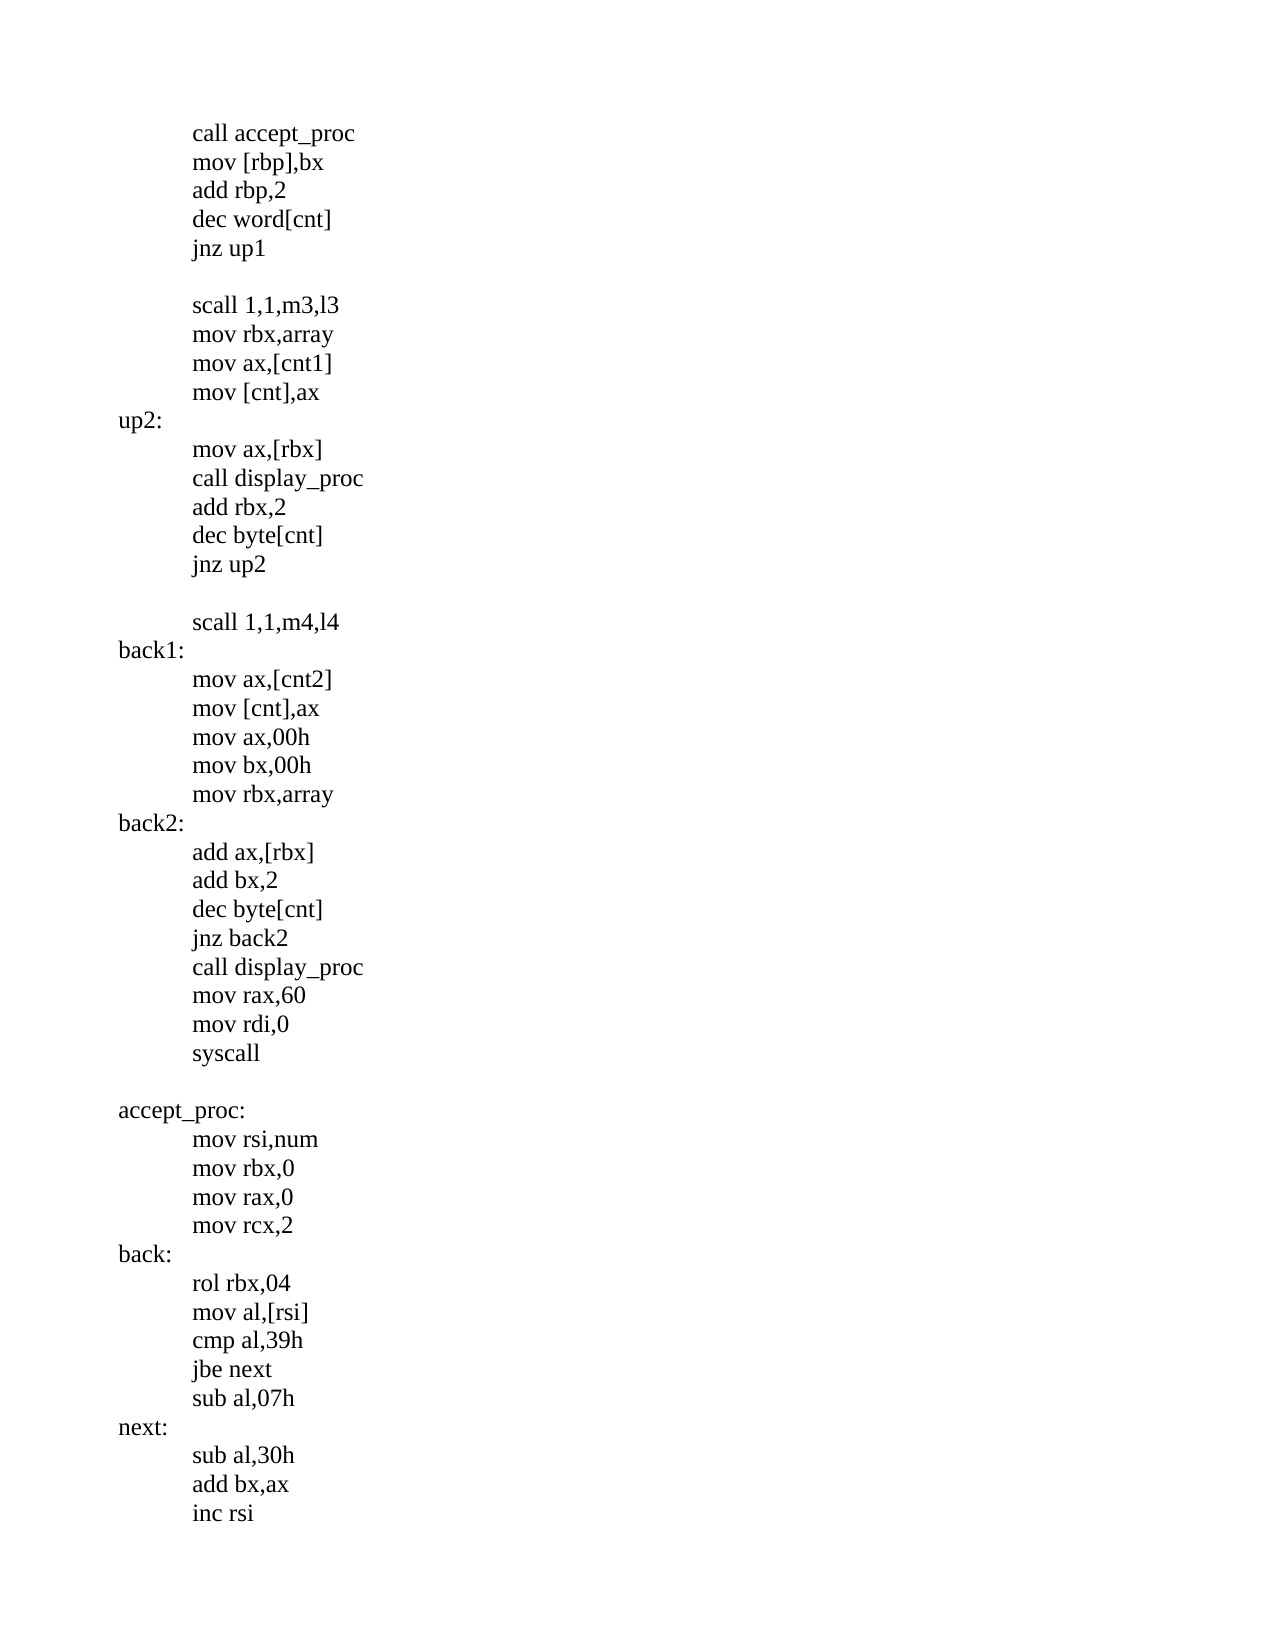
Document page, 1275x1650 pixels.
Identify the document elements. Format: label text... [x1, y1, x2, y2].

text back2: [118, 808, 1157, 837]
text mov bx,00h [118, 751, 1157, 779]
text add bx,ax [118, 1469, 1157, 1498]
text mov ax,[rbx] [118, 434, 1157, 463]
text sub al,30h [118, 1441, 1157, 1469]
text dec byte[cnt] [118, 521, 1157, 549]
text mov [cnt],ax [118, 693, 1157, 722]
text add rbx,2 [118, 492, 1157, 521]
text jnz up1 [118, 233, 1157, 262]
text accept_proc: [118, 1096, 1157, 1124]
text cmp al,39h [118, 1326, 1157, 1354]
text mov [cnt],ax [118, 377, 1157, 406]
text mov rax,60 [118, 981, 1157, 1009]
text scall 1,1,m4,l4 [118, 607, 1157, 636]
text mov ax,[cnt1] [118, 348, 1157, 377]
text mov rax,0 [118, 1182, 1157, 1211]
text mov ax,00h [118, 722, 1157, 751]
text jnz up2 [118, 549, 1157, 578]
text mov rbx,0 [118, 1153, 1157, 1182]
text scall 1,1,m3,l3 [118, 291, 1157, 319]
text sub al,07h [118, 1383, 1157, 1412]
text mov al,[rsi] [118, 1297, 1157, 1326]
text back: [118, 1239, 1157, 1268]
text jbe next [118, 1354, 1157, 1383]
text mov rbx,array [118, 779, 1157, 808]
text add rbp,2 [118, 176, 1157, 204]
text call display_proc [118, 463, 1157, 492]
text rol rbx,04 [118, 1268, 1157, 1297]
text mov rdi,0 [118, 1009, 1157, 1038]
text back1: [118, 636, 1157, 664]
text mov rbx,array [118, 319, 1157, 348]
text call accept_proc [118, 118, 1157, 147]
text dec byte[cnt] [118, 894, 1157, 923]
text up2: [118, 406, 1157, 434]
text inc rsi [118, 1498, 1157, 1527]
text call display_proc [118, 952, 1157, 981]
text mov rcx,2 [118, 1211, 1157, 1239]
text syscall [118, 1038, 1157, 1067]
text jnz back2 [118, 923, 1157, 952]
text mov [rbp],bx [118, 147, 1157, 176]
text mov ax,[cnt2] [118, 664, 1157, 693]
text dec word[cnt] [118, 204, 1157, 233]
text next: [118, 1412, 1157, 1441]
text add ax,[rbx] [118, 837, 1157, 866]
text mov rsi,num [118, 1124, 1157, 1153]
text add bx,2 [118, 866, 1157, 894]
